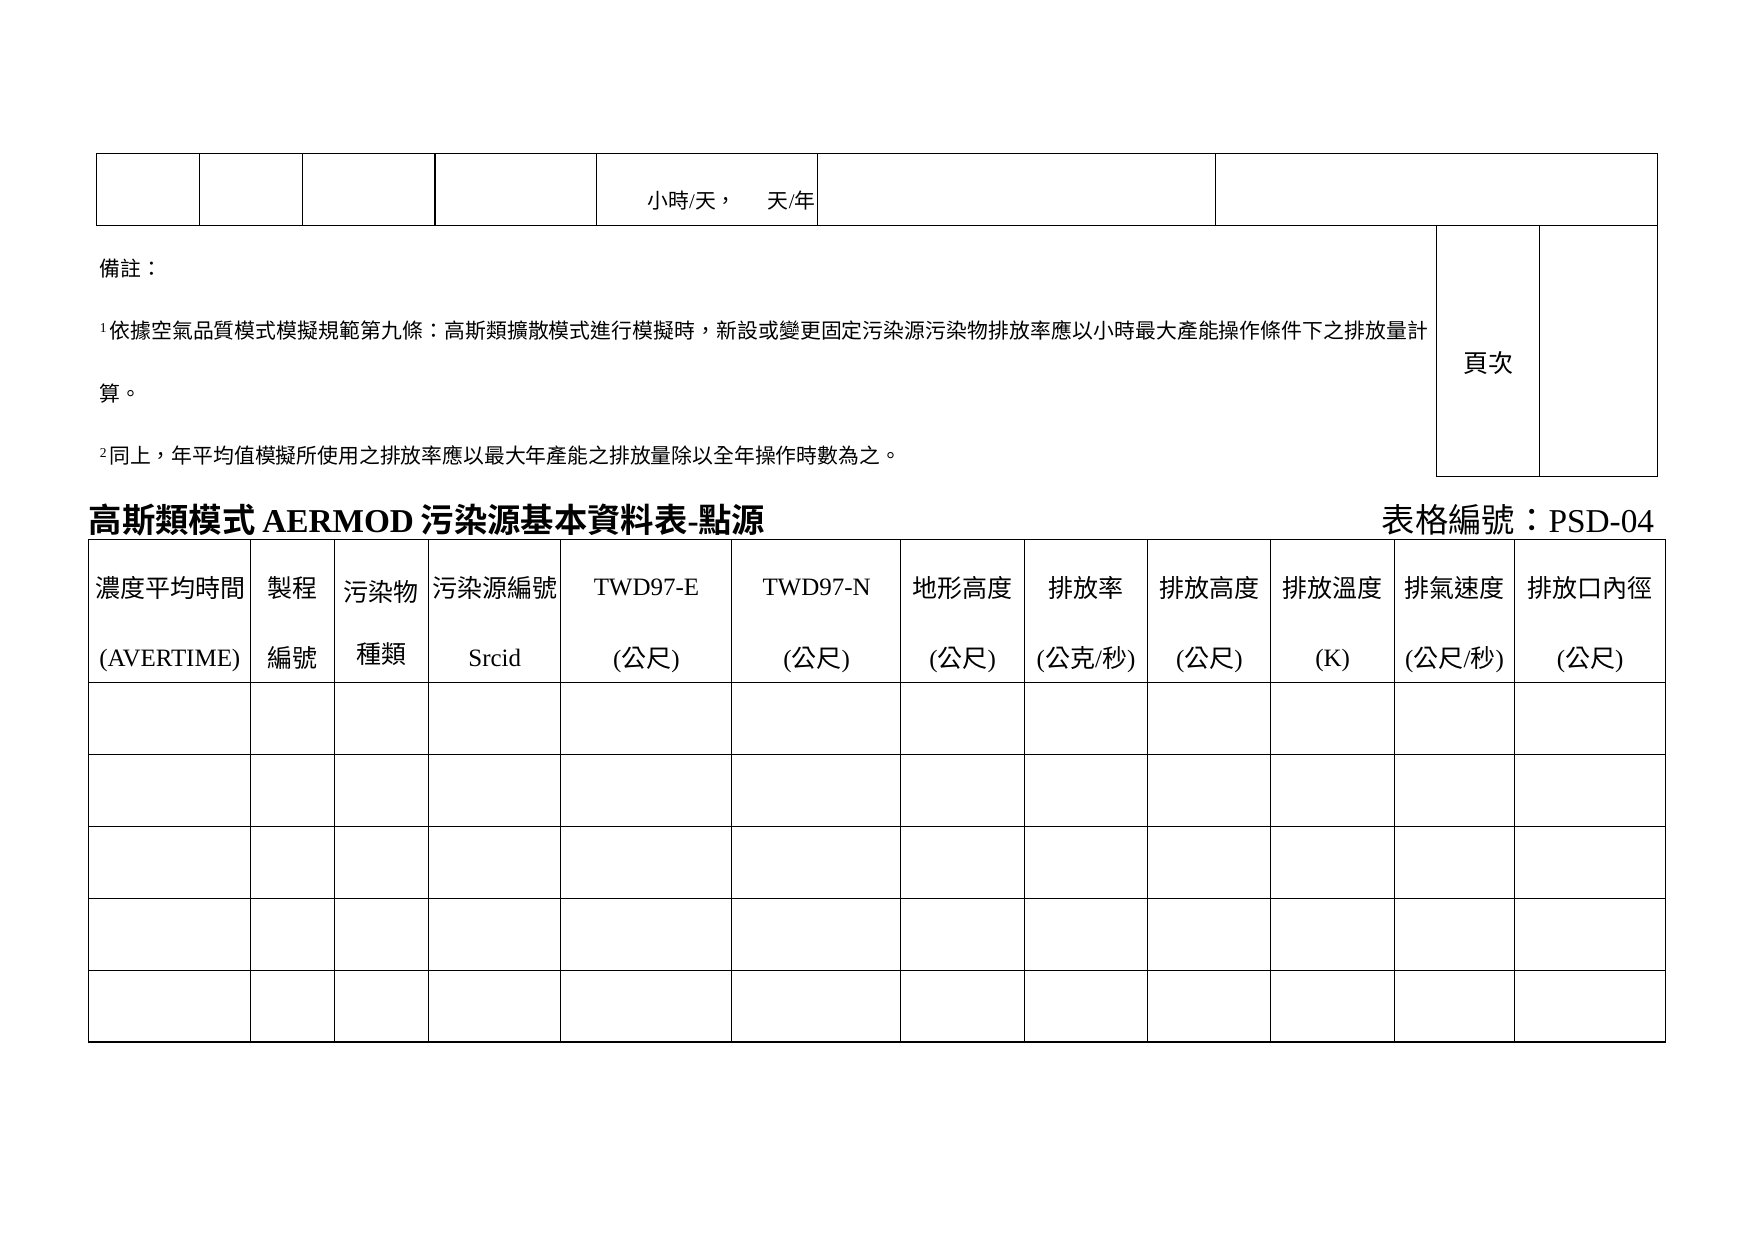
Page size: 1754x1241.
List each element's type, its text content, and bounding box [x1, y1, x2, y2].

table_header 地形高度 (公尺) [901, 540, 1024, 682]
table_header 排放溫度 (K) [1271, 540, 1394, 682]
table_cell [1395, 827, 1514, 898]
table_cell [1515, 755, 1665, 826]
table_cell [1271, 683, 1394, 754]
table_cell [1271, 755, 1394, 826]
table_cell [901, 683, 1024, 754]
table_cell [901, 899, 1024, 969]
table_cell [1395, 899, 1514, 969]
table_cell [1515, 827, 1665, 898]
table_cell [1148, 971, 1270, 1041]
table_cell [1271, 899, 1394, 969]
table_cell [251, 755, 334, 826]
table_cell [561, 755, 731, 826]
table_cell [1395, 683, 1514, 754]
table_cell [561, 899, 731, 969]
table_cell 備註： 1依據空氣品質模式模擬規範第九條：高斯類擴散模式進行模擬時，新設或變更固定污染源污染物排放率應以小時最大產能操作條件下之排放量計算。 2同上，年平均值模擬所使用之排放率應以最大年產能之排放量除以全年操作時數為之。 [97, 226, 1436, 476]
table_cell [1025, 755, 1147, 826]
table_cell [1271, 971, 1394, 1041]
table_header TWD97-E (公尺) [561, 540, 731, 682]
table_header 排放率 (公克/秒) [1025, 540, 1147, 682]
table_cell [732, 899, 900, 969]
table_cell [335, 755, 428, 826]
table_cell [335, 683, 428, 754]
table_header 排放高度 (公尺) [1148, 540, 1270, 682]
table_cell [1148, 899, 1270, 969]
table_header 污染源編號 Srcid [429, 540, 560, 682]
table_header 排氣速度 (公尺/秒) [1395, 540, 1514, 682]
table_cell [1515, 899, 1665, 969]
table_cell [429, 755, 560, 826]
table_cell [200, 154, 302, 225]
table_cell [1025, 899, 1147, 969]
table_cell [1395, 971, 1514, 1041]
table_header 污染物種類 [335, 540, 428, 682]
table_cell [901, 971, 1024, 1041]
table_cell [335, 899, 428, 969]
table_cell [89, 755, 250, 826]
text 高斯類模式AERMOD污染源基本資料表-點源 表格編號：PSD-04 [89, 477, 1665, 539]
table_cell 小時/天， 天/年 [597, 154, 817, 225]
table_cell [732, 971, 900, 1041]
table_cell [89, 827, 250, 898]
table_cell [97, 154, 199, 225]
table_cell [818, 154, 1215, 225]
table_cell 頁次 [1437, 226, 1539, 476]
table_cell [1395, 755, 1514, 826]
table_cell [1148, 827, 1270, 898]
table_header 製程 編號 [251, 540, 334, 682]
table_cell [732, 827, 900, 898]
table_cell [251, 899, 334, 969]
table_cell [1148, 755, 1270, 826]
table_header 濃度平均時間 (AVERTIME) [89, 540, 250, 682]
table_cell [251, 971, 334, 1041]
table_cell [1515, 971, 1665, 1041]
table_cell [436, 154, 596, 225]
table_cell [732, 683, 900, 754]
table_header 排放口內徑 (公尺) [1515, 540, 1665, 682]
table_cell [1025, 683, 1147, 754]
table_cell [1148, 683, 1270, 754]
table_header TWD97-N (公尺) [732, 540, 900, 682]
table_cell [732, 755, 900, 826]
table_cell [429, 683, 560, 754]
table_cell [561, 827, 731, 898]
table_cell [901, 755, 1024, 826]
table_cell [429, 971, 560, 1041]
table_cell [1271, 827, 1394, 898]
table_cell [1515, 683, 1665, 754]
table_cell [335, 827, 428, 898]
table_cell [251, 683, 334, 754]
table_cell [89, 899, 250, 969]
table_cell [1025, 827, 1147, 898]
table_cell [1025, 971, 1147, 1041]
table_cell [1540, 226, 1657, 476]
table_cell [901, 827, 1024, 898]
table_cell [561, 683, 731, 754]
table_cell [251, 827, 334, 898]
table_cell [429, 827, 560, 898]
table_cell [89, 971, 250, 1041]
table_cell [89, 683, 250, 754]
table_cell [335, 971, 428, 1041]
table_cell [429, 899, 560, 969]
table_cell [561, 971, 731, 1041]
table_cell [1216, 154, 1657, 225]
table_cell [303, 154, 434, 225]
